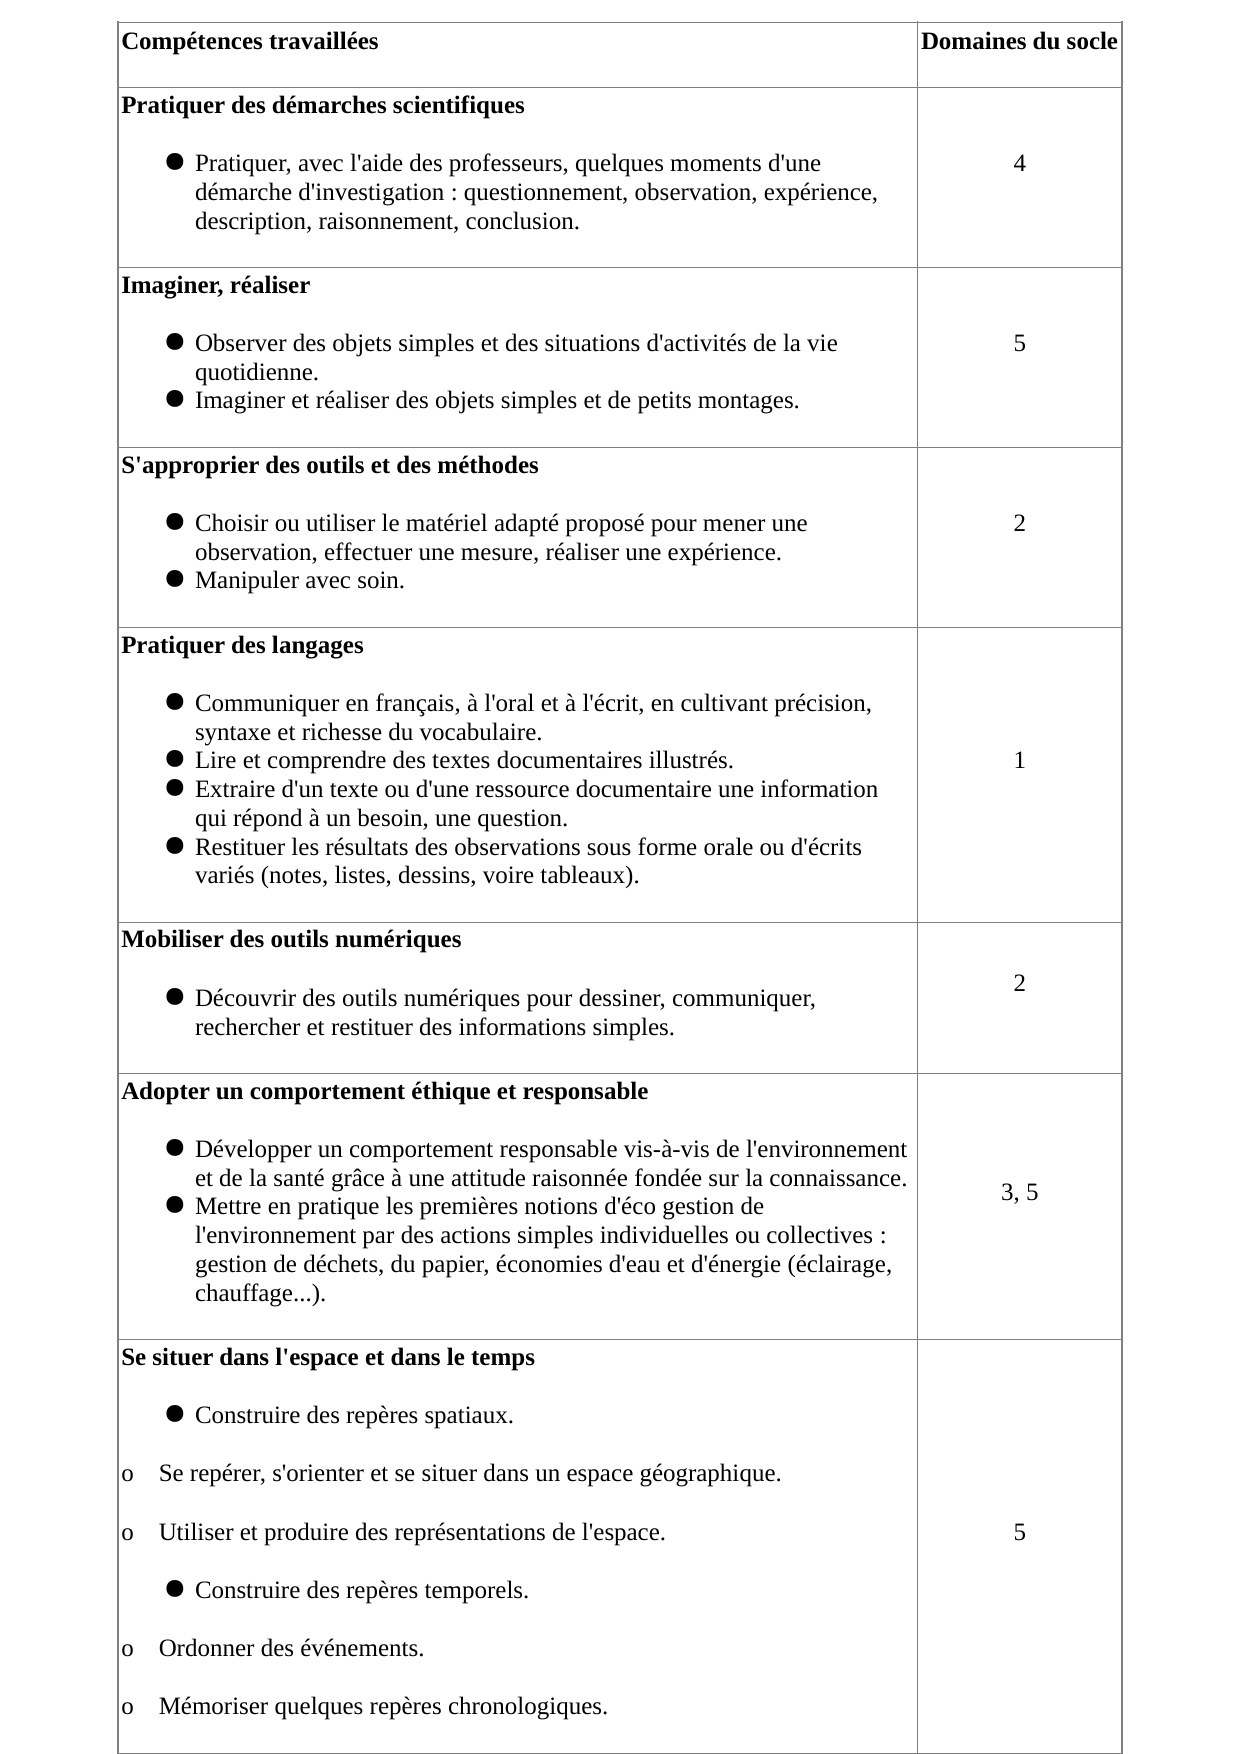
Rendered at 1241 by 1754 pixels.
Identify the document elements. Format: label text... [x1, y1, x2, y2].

table_cell 5 [918, 1340, 1121, 1752]
table_header Domaines du socle [918, 23, 1121, 87]
table_cell 4 [918, 88, 1121, 267]
table_cell 3, 5 [918, 1074, 1121, 1339]
table_cell 2 [918, 923, 1121, 1073]
table_cell Pratiquer des langages Communiquer en français, à l'oral et à l'écrit, en cultivant précision, syntaxe et richesse du vocabulaire. Lire et comprendre des textes documentaires illustrés. Extraire d'un texte ou d'une ressource documentaire une information qui répond à un besoin, une question. Restituer les résultats des observations sous forme orale ou d'écrits variés (notes, listes, dessins, voire tableaux). [119, 628, 917, 922]
table_header Compétences travaillées [119, 23, 917, 87]
table_cell 1 [918, 628, 1121, 922]
table_cell Mobiliser des outils numériques Découvrir des outils numériques pour dessiner, communiquer, rechercher et restituer des informations simples. [119, 923, 917, 1073]
table_cell Imaginer, réaliser Observer des objets simples et des situations d'activités de la vie quotidienne. Imaginer et réaliser des objets simples et de petits montages. [119, 268, 917, 447]
table_cell 2 [918, 448, 1121, 627]
table_cell S'approprier des outils et des méthodes Choisir ou utiliser le matériel adapté proposé pour mener une observation, effectuer une mesure, réaliser une expérience. Manipuler avec soin. [119, 448, 917, 627]
table_cell Se situer dans l'espace et dans le temps Construire des repères spatiaux. o Se repérer, s'orienter et se situer dans un espace géographique. o Utiliser et produire des représentations de l'espace. Construire des repères temporels. o Ordonner des événements. o Mémoriser quelques repères chronologiques. [119, 1340, 917, 1752]
table_cell Pratiquer des démarches scientifiques Pratiquer, avec l'aide des professeurs, quelques moments d'une démarche d'investigation : questionnement, observation, expérience, description, raisonnement, conclusion. [119, 88, 917, 267]
table_cell Adopter un comportement éthique et responsable Développer un comportement responsable vis-à-vis de l'environnement et de la santé grâce à une attitude raisonnée fondée sur la connaissance. Mettre en pratique les premières notions d'éco gestion de l'environnement par des actions simples individuelles ou collectives : gestion de déchets, du papier, économies d'eau et d'énergie (éclairage, chauffage...). [119, 1074, 917, 1339]
table_cell 5 [918, 268, 1121, 447]
